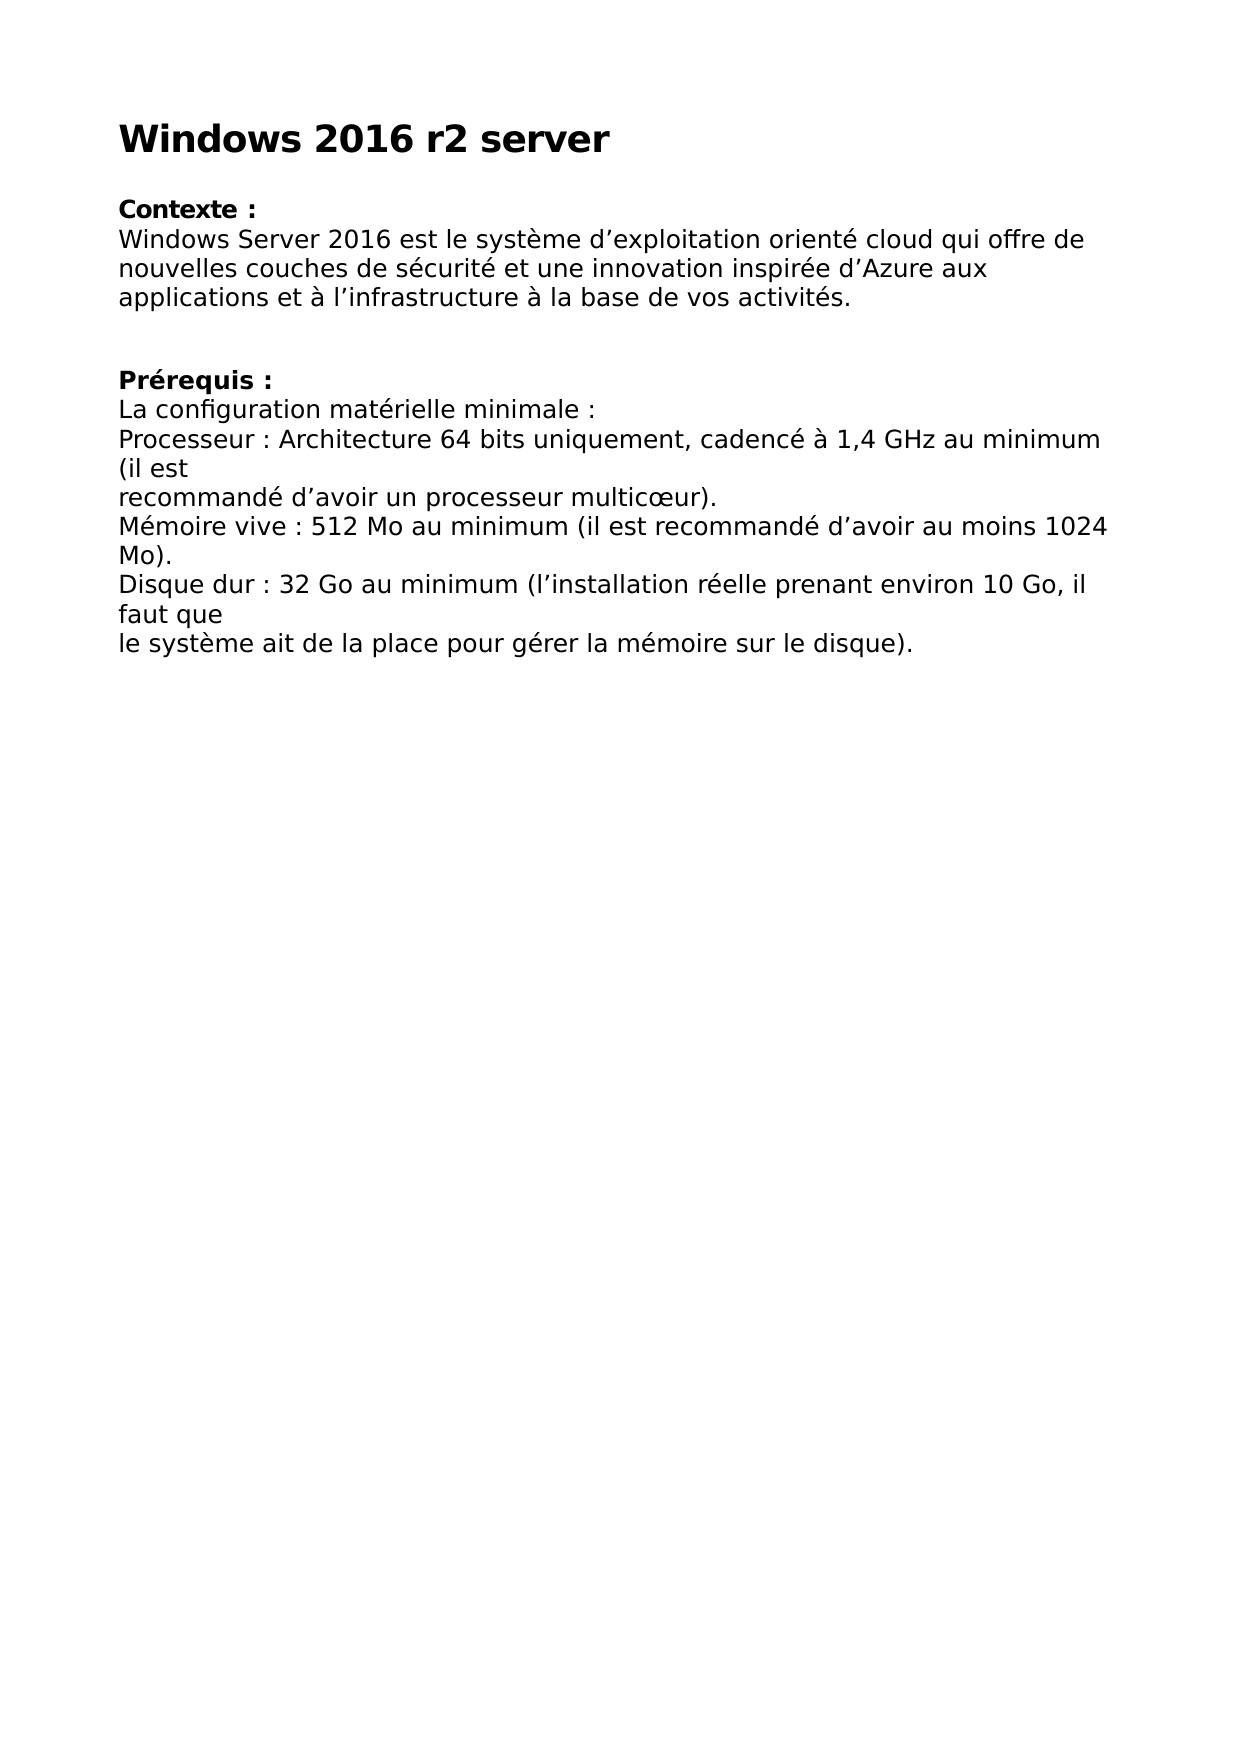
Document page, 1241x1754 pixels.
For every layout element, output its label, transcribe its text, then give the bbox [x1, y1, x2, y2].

text Processeur : Architecture 64 bits uniquement, cadencé à 1,4 GHz au minimum (il est [118, 425, 1122, 483]
title Windows 2016 r2 server [118, 118, 1122, 162]
text Windows Server 2016 est le système d’exploitation orienté cloud qui offre de nouvelles couches de sécurité et une innovation inspirée d’Azure aux applications et à l’infrastructure à la base de vos activités. [118, 225, 1122, 312]
text La configuration matérielle minimale : [118, 396, 1122, 425]
text le système ait de la place pour gérer la mémoire sur le disque). [118, 629, 1122, 658]
subtitle Prérequis : [118, 367, 1122, 396]
text Disque dur : 32 Go au minimum (l’installation réelle prenant environ 10 Go, il faut que [118, 571, 1122, 629]
text Mémoire vive : 512 Mo au minimum (il est recommandé d’avoir au moins 1024 Mo). [118, 512, 1122, 571]
text recommandé d’avoir un processeur multicœur). [118, 483, 1122, 512]
title Contexte : [118, 196, 1122, 225]
